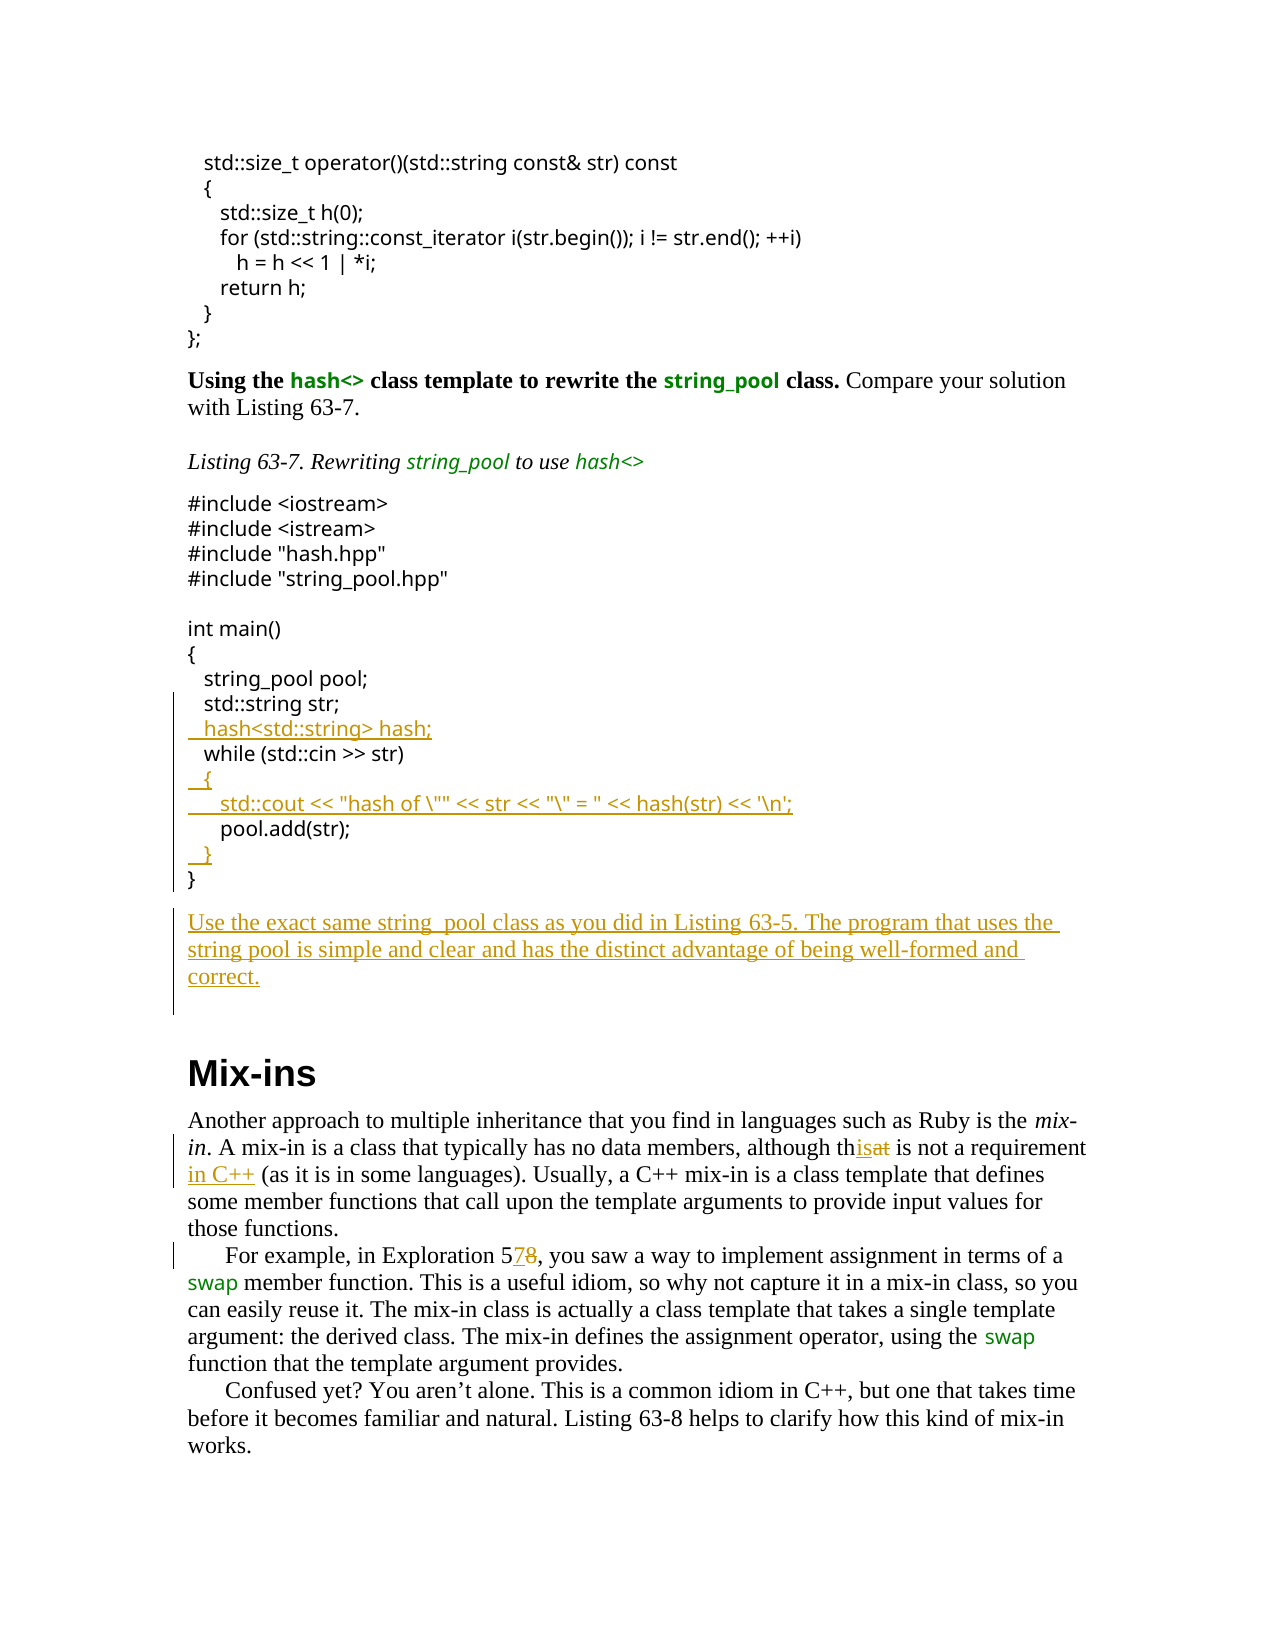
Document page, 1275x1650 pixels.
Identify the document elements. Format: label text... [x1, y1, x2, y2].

text #include "hash.hpp" [187, 542, 1072, 567]
text } [187, 300, 1072, 325]
text }; [187, 325, 1072, 350]
text hash<std::string> hash; [187, 717, 1072, 742]
text Confused yet? You aren’t alone. This is a common idiom in C++, but one that takes time before it becomes familiar and natural. Listing 63-8 helps to clarify how this kind of mix-in works. [187, 1377, 1087, 1458]
text Another approach to multiple inheritance that you find in languages such as Ruby is the mix-in. A mix-in is a class that typically has no data members, although this is not a requirement in C++ (as it is in some languages). Usually, a C++ mix-in is a class template that defines some member functions that call upon the template arguments to provide input values for those functions. [187, 1106, 1087, 1242]
text Listing 63-7. Rewriting string_pool to use hash<> [187, 446, 1087, 475]
text std::size_t operator()(std::string const& str) const [187, 150, 1072, 175]
text #include <iostream> [187, 492, 1072, 517]
text while (std::cin >> str) [187, 742, 1072, 767]
text int main() [187, 617, 1072, 642]
text string_pool pool; [187, 667, 1072, 692]
subtitle Mix-ins [187, 1052, 1087, 1094]
text #include <istream> [187, 517, 1072, 542]
text #include "string_pool.hpp" [187, 567, 1072, 592]
text pool.add(str); [187, 817, 1072, 842]
text for (std::string::const_iterator i(str.begin()); i != str.end(); ++i) [187, 225, 1072, 250]
text std::size_t h(0); [187, 200, 1072, 225]
text std::string str; [187, 692, 1072, 717]
text Using the hash<> class template to rewrite the string_pool class. Compare your solution with Listing 63-7. [187, 367, 1087, 421]
text } [187, 867, 1072, 892]
text std::cout << "hash of \"" << str << "\" = " << hash(str) << '\n'; [187, 792, 1072, 817]
text { [187, 175, 1072, 200]
text } [187, 842, 1072, 867]
text Use the exact same string_pool class as you did in Listing 63-5. The program that uses the string pool is simple and clear and has the distinct advantage of being well-formed and correct. [187, 908, 1087, 989]
text For example, in Exploration 57, you saw a way to implement assignment in terms of a swap member function. This is a useful idiom, so why not capture it in a mix-in class, so you can easily reuse it. The mix-in class is actually a class template that takes a single template argument: the derived class. The mix-in defines the assignment operator, using the swap function that the template argument provides. [187, 1242, 1087, 1377]
text h = h << 1 | *i; [187, 250, 1072, 275]
text { [187, 642, 1072, 667]
text { [187, 767, 1072, 792]
text return h; [187, 275, 1072, 300]
